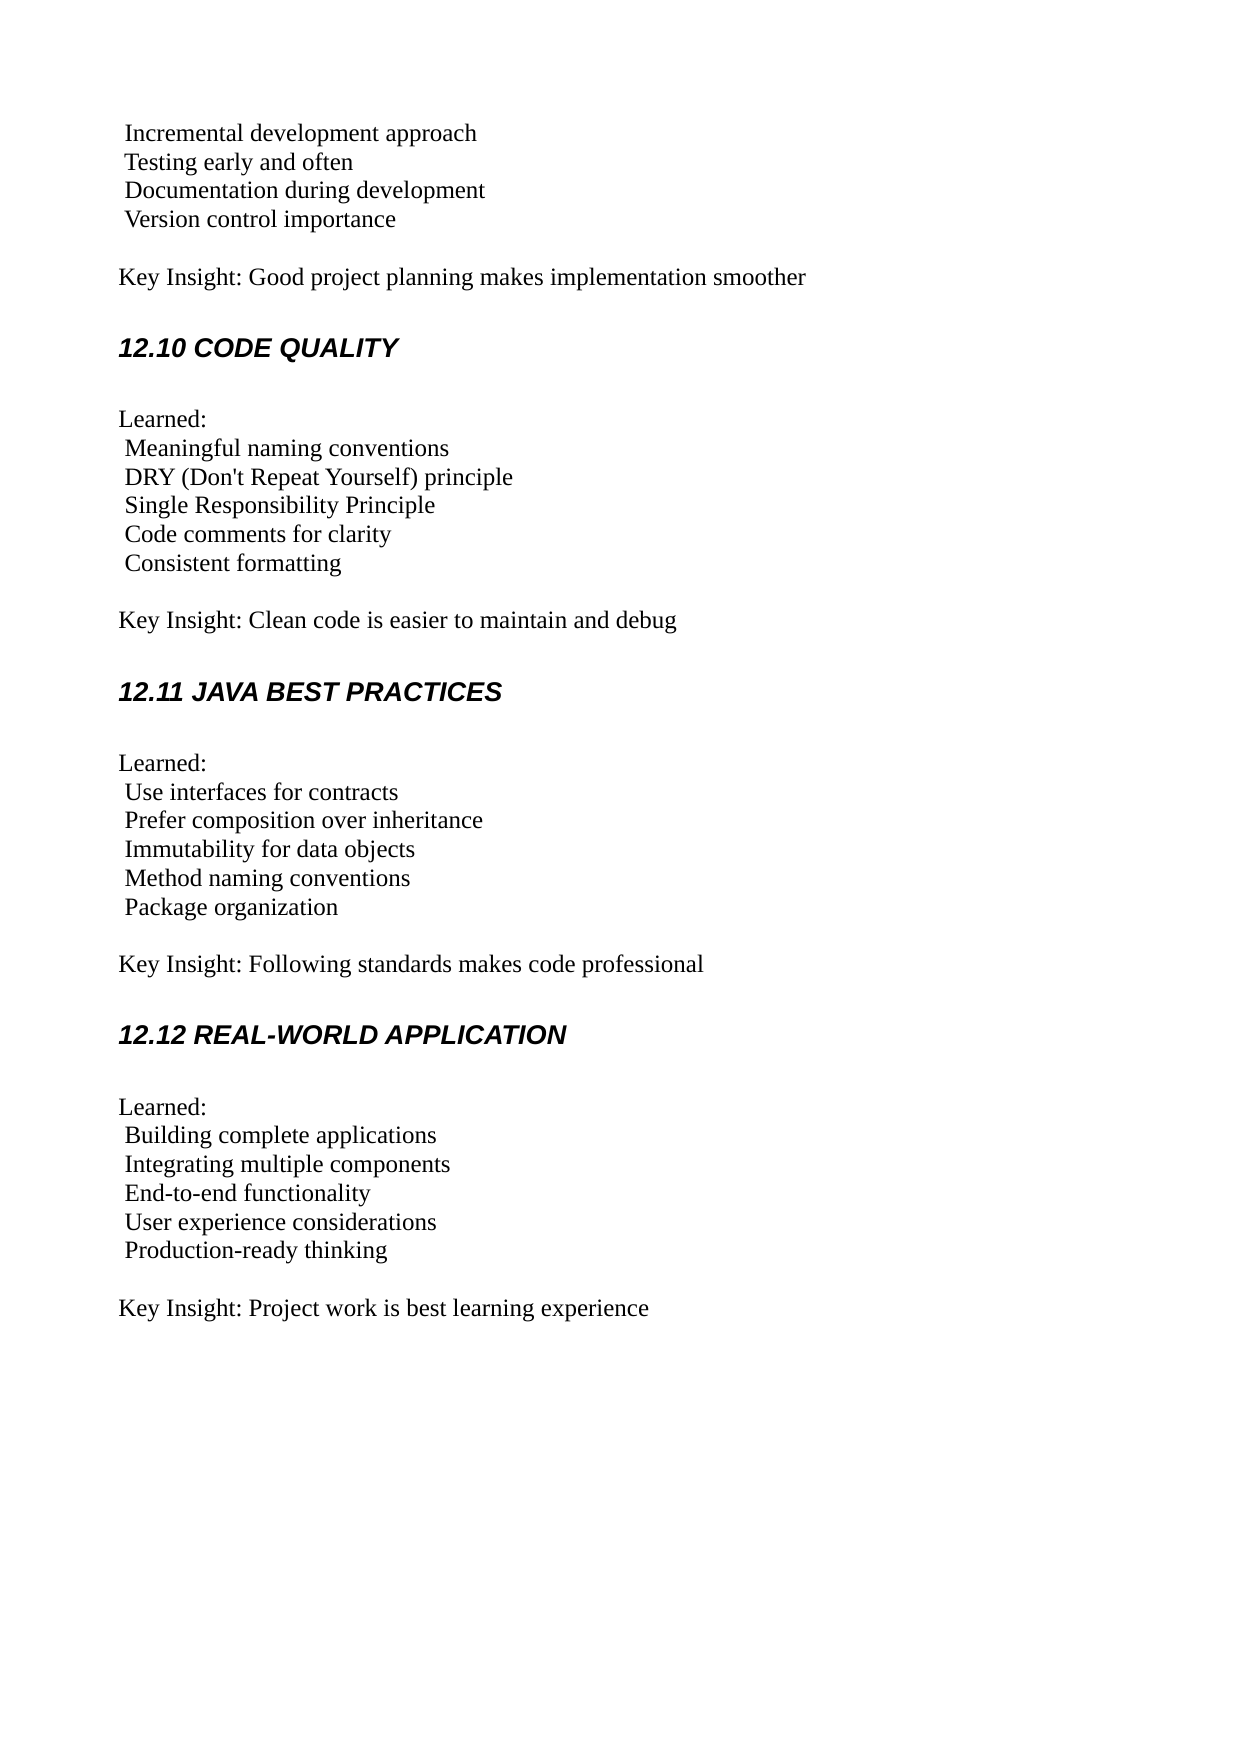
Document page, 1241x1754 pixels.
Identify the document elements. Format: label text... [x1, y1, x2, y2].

text Learned: [118, 1092, 1122, 1121]
text Immutability for data objects [118, 834, 1122, 863]
text Key Insight: Clean code is easier to maintain and debug [118, 606, 1122, 634]
text Building complete applications [118, 1121, 1122, 1149]
text Consistent formatting [118, 548, 1122, 577]
text Integrating multiple components [118, 1149, 1122, 1178]
text Prefer composition over inheritance [118, 806, 1122, 834]
text Method naming conventions [118, 863, 1122, 892]
subtitle 12.11 JAVA BEST PRACTICES [118, 676, 1122, 707]
text User experience considerations [118, 1207, 1122, 1236]
text DRY (Don't Repeat Yourself) principle [118, 462, 1122, 491]
text Documentation during development [118, 176, 1122, 204]
text Production-ready thinking [118, 1236, 1122, 1264]
text Key Insight: Project work is best learning experience [118, 1293, 1122, 1322]
text Testing early and often [118, 147, 1122, 176]
subtitle 12.12 REAL-WORLD APPLICATION [118, 1019, 1122, 1051]
text Meaningful naming conventions [118, 433, 1122, 462]
text Learned: [118, 748, 1122, 777]
text Use interfaces for contracts [118, 777, 1122, 806]
text Code comments for clarity [118, 519, 1122, 548]
subtitle 12.10 CODE QUALITY [118, 332, 1122, 363]
text End-to-end functionality [118, 1178, 1122, 1207]
text Single Responsibility Principle [118, 491, 1122, 519]
text Incremental development approach [118, 118, 1122, 147]
text Learned: [118, 404, 1122, 433]
text Package organization [118, 892, 1122, 921]
text Key Insight: Following standards makes code professional [118, 949, 1122, 978]
text Key Insight: Good project planning makes implementation smoother [118, 262, 1122, 291]
text Version control importance [118, 204, 1122, 233]
